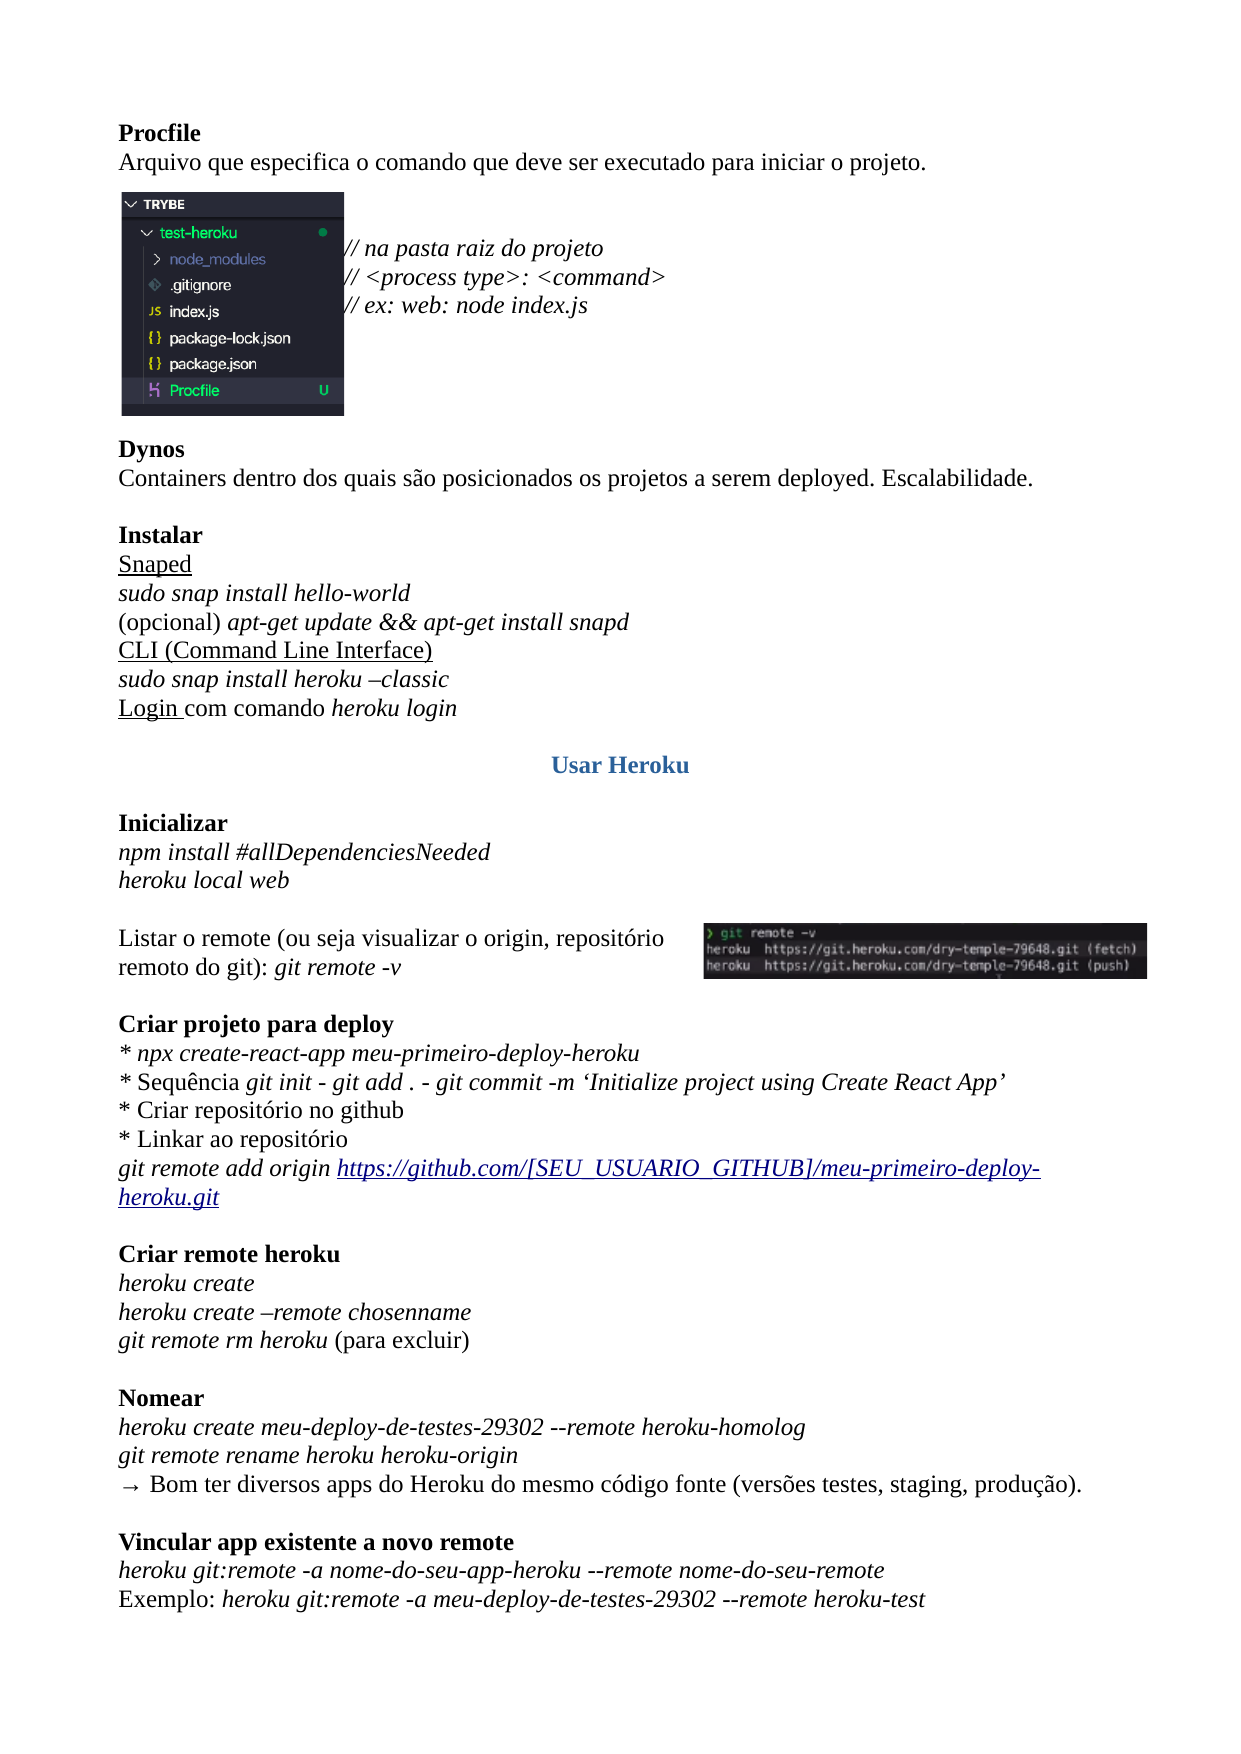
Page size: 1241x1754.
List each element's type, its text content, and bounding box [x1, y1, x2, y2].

text * Linkar ao repositório [118, 1124, 1122, 1153]
text git remote rm heroku (para excluir) [118, 1326, 1122, 1354]
text git remote rename heroku heroku-origin [118, 1441, 1122, 1469]
text // na pasta raiz do projeto [345, 233, 1122, 262]
text * npx create-react-app meu-primeiro-deploy-heroku [118, 1038, 1122, 1067]
text heroku local web [118, 866, 1122, 894]
text Containers dentro dos quais são posicionados os projetos a serem deployed. Escalabilidade. [118, 463, 1122, 492]
text // <process type>: <command> [345, 262, 1122, 291]
text Instalar [118, 521, 1122, 549]
text * Sequência git init - git add . - git commit -m ‘Initialize project using Create React App’ [118, 1067, 1122, 1096]
text Exemplo: heroku git:remote -a meu-deploy-de-testes-29302 --remote heroku-test [118, 1584, 1122, 1613]
text CLI (Command Line Interface) [118, 636, 1122, 664]
text Inicializar [118, 808, 1122, 837]
text Dynos [118, 434, 1122, 463]
text // ex: web: node index.js [345, 291, 1122, 319]
text heroku create meu-deploy-de-testes-29302 --remote heroku-homolog [118, 1412, 1122, 1441]
text Listar o remote (ou seja visualizar o origin, repositório remoto do git): git remote -v [118, 923, 1122, 981]
text Procfile [118, 118, 1122, 147]
text Arquivo que especifica o comando que deve ser executado para iniciar o projeto. [118, 147, 1122, 176]
text Vincular app existente a novo remote [118, 1527, 1122, 1556]
text Snaped [118, 549, 1122, 578]
text Nomear [118, 1383, 1122, 1412]
text → Bom ter diversos apps do Heroku do mesmo código fonte (versões testes, staging, produção). [118, 1469, 1122, 1498]
text git remote add origin https://github.com/[SEU_USUARIO_GITHUB]/meu-primeiro-deploy-heroku.git [118, 1153, 1122, 1211]
text Criar projeto para deploy [118, 1009, 1122, 1038]
text Login com comando heroku login [118, 693, 1122, 722]
text heroku create [118, 1268, 1122, 1297]
text sudo snap install hello-world [118, 578, 1122, 607]
text Usar Heroku [118, 751, 1122, 779]
text * Criar repositório no github [118, 1096, 1122, 1124]
text sudo snap install heroku –classic [118, 664, 1122, 693]
text heroku git:remote -a nome-do-seu-app-heroku --remote nome-do-seu-remote [118, 1556, 1122, 1584]
text heroku create –remote chosenname [118, 1297, 1122, 1326]
text npm install #allDependenciesNeeded [118, 837, 1122, 866]
picture [121, 192, 345, 416]
text Criar remote heroku [118, 1239, 1122, 1268]
picture [703, 923, 1148, 979]
text (opcional) apt-get update && apt-get install snapd [118, 607, 1122, 636]
